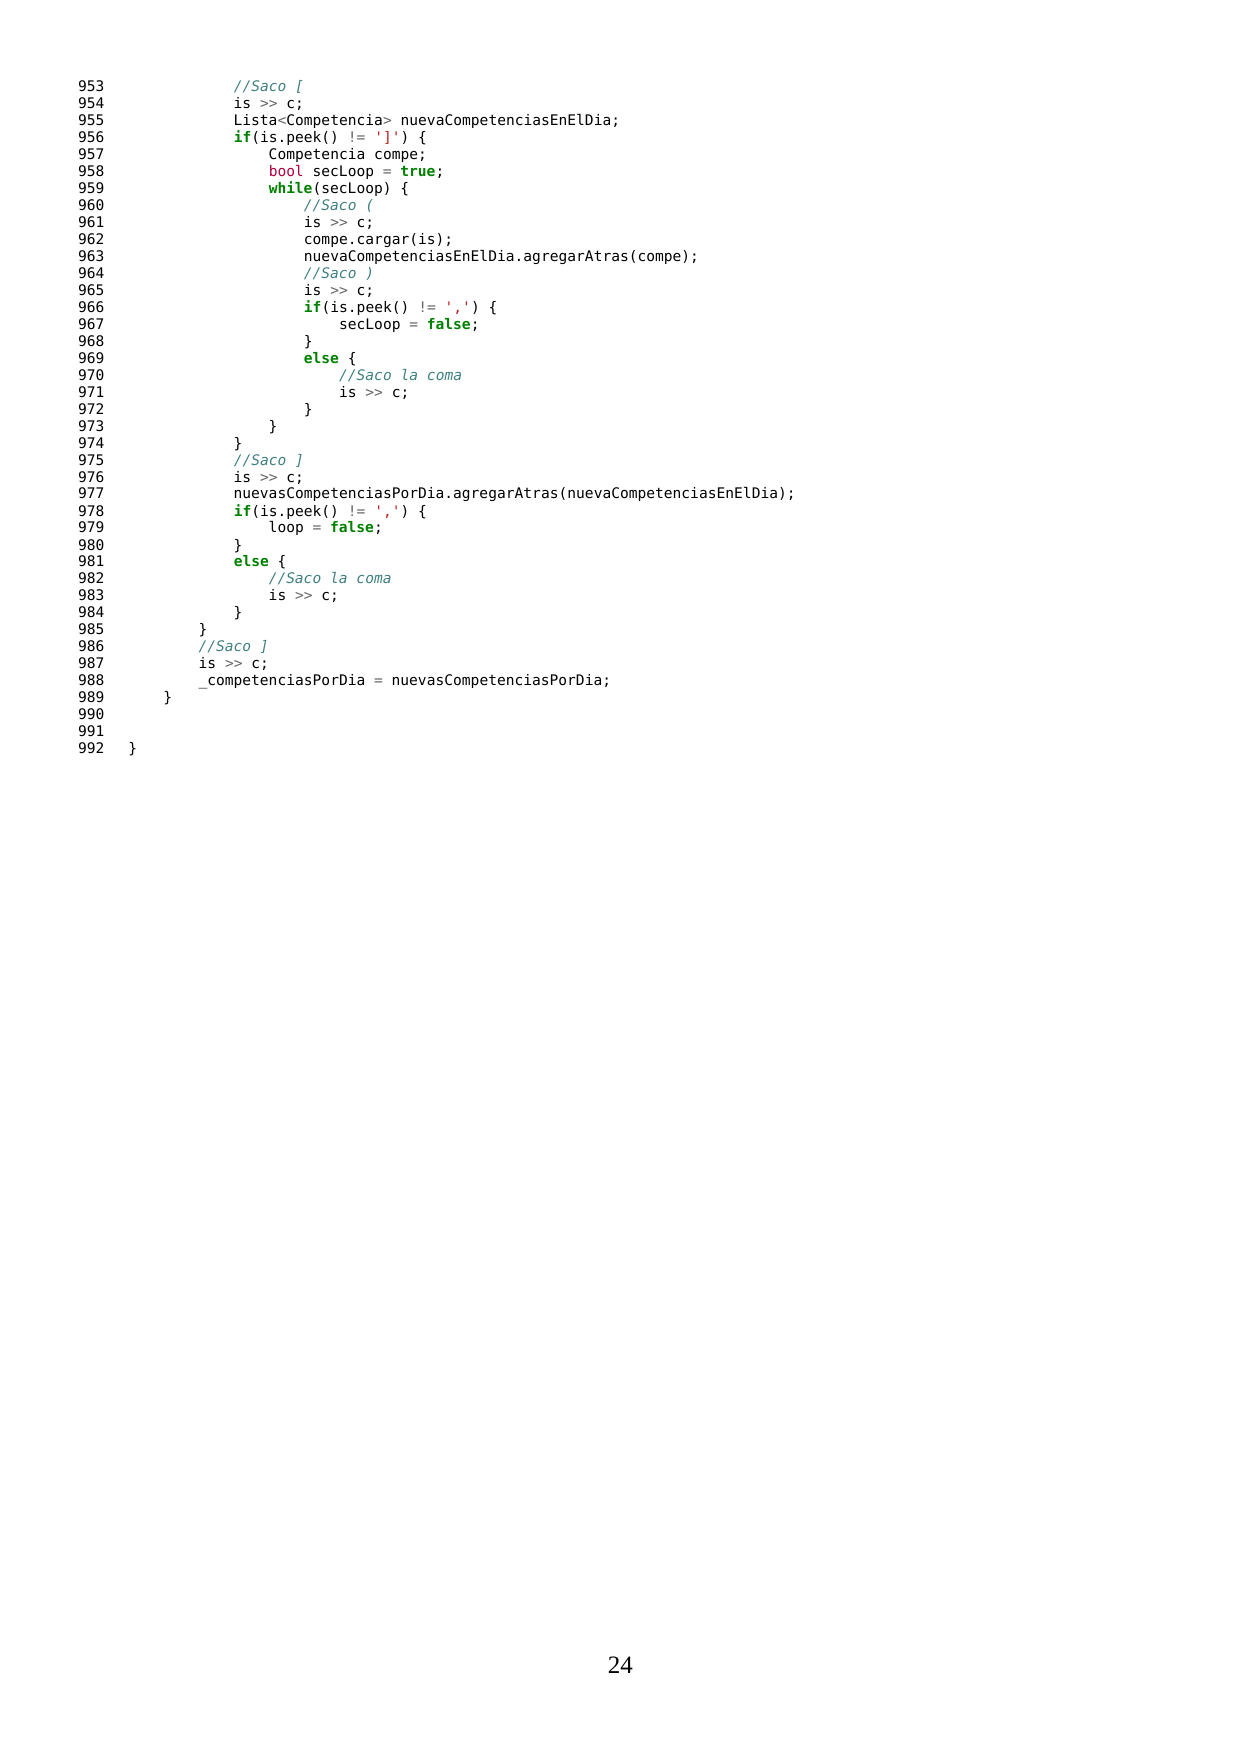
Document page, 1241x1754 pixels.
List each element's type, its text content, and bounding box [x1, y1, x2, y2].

table_header //Saco [ is >> c; Lista<Competencia> nuevaCompetenciasEnElDia; if(is.peek() != ']') { Competencia compe; bool secLoop = true; while(secLoop) { //Saco ( is >> c; compe.cargar(is); nuevaCompetenciasEnElDia.agregarAtras(compe); //Saco ) is >> c; if(is.peek() != ',') { secLoop = false; } else { //Saco la coma is >> c; } } } //Saco ] is >> c; nuevasCompetenciasPorDia.agregarAtras(nuevaCompetenciasEnElDia); if(is.peek() != ',') { loop = false; } else { //Saco la coma is >> c; } } //Saco ] is >> c; _competenciasPorDia = nuevasCompetenciasPorDia; } } [125, 75, 1240, 789]
table_header 953 954 955 956 957 958 959 960 961 962 963 964 965 966 967 968 969 970 971 972 973 974 975 976 977 978 979 980 981 982 983 984 985 986 987 988 989 990 991 992 [75, 75, 125, 789]
